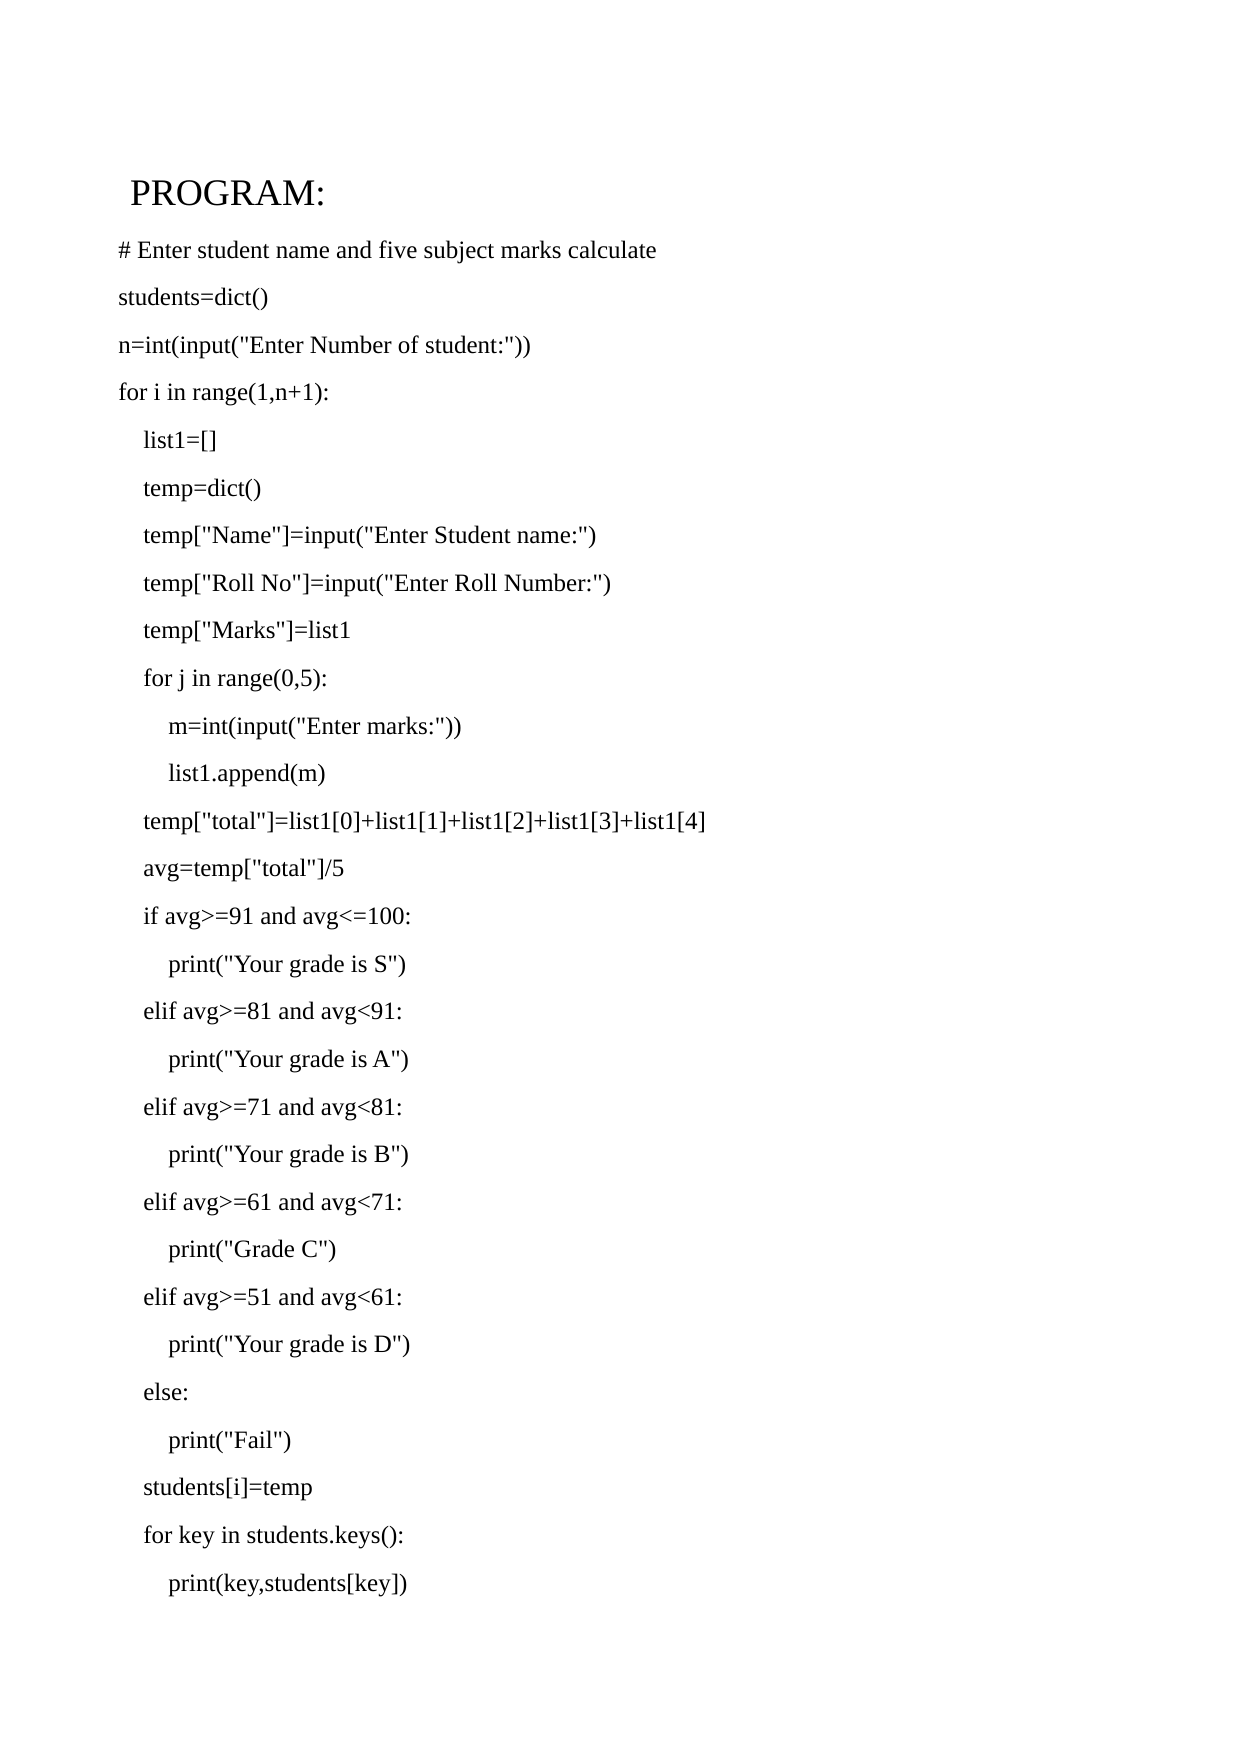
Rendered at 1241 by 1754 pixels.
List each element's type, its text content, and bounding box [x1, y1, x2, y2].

text for i in range(1,n+1): [118, 377, 1122, 406]
text m=int(input("Enter marks:")) [118, 711, 1122, 739]
text print("Grade C") [118, 1234, 1122, 1263]
text print("Your grade is S") [118, 949, 1122, 977]
text print("Fail") [118, 1425, 1122, 1453]
text print(key,students[key]) [118, 1568, 1122, 1596]
text temp["Marks"]=list1 [118, 616, 1122, 644]
text else: [118, 1377, 1122, 1406]
text elif avg>=51 and avg<61: [118, 1282, 1122, 1311]
text temp=dict() [118, 473, 1122, 501]
text if avg>=91 and avg<=100: [118, 901, 1122, 930]
text print("Your grade is D") [118, 1329, 1122, 1358]
text for key in students.keys(): [118, 1520, 1122, 1549]
text students=dict() [118, 282, 1122, 311]
text list1=[] [118, 425, 1122, 454]
text list1.append(m) [118, 758, 1122, 787]
text temp["Name"]=input("Enter Student name:") [118, 520, 1122, 549]
text elif avg>=81 and avg<91: [118, 996, 1122, 1025]
text avg=temp["total"]/5 [118, 853, 1122, 882]
text temp["Roll No"]=input("Enter Roll Number:") [118, 568, 1122, 597]
text temp["total"]=list1[0]+list1[1]+list1[2]+list1[3]+list1[4] [118, 806, 1122, 835]
text print("Your grade is A") [118, 1044, 1122, 1073]
text students[i]=temp [118, 1472, 1122, 1501]
text PROGRAM: [130, 171, 1122, 214]
text print("Your grade is B") [118, 1139, 1122, 1168]
text elif avg>=71 and avg<81: [118, 1092, 1122, 1120]
text elif avg>=61 and avg<71: [118, 1187, 1122, 1216]
text # Enter student name and five subject marks calculate [118, 235, 1122, 263]
text for j in range(0,5): [118, 663, 1122, 692]
text n=int(input("Enter Number of student:")) [118, 330, 1122, 359]
